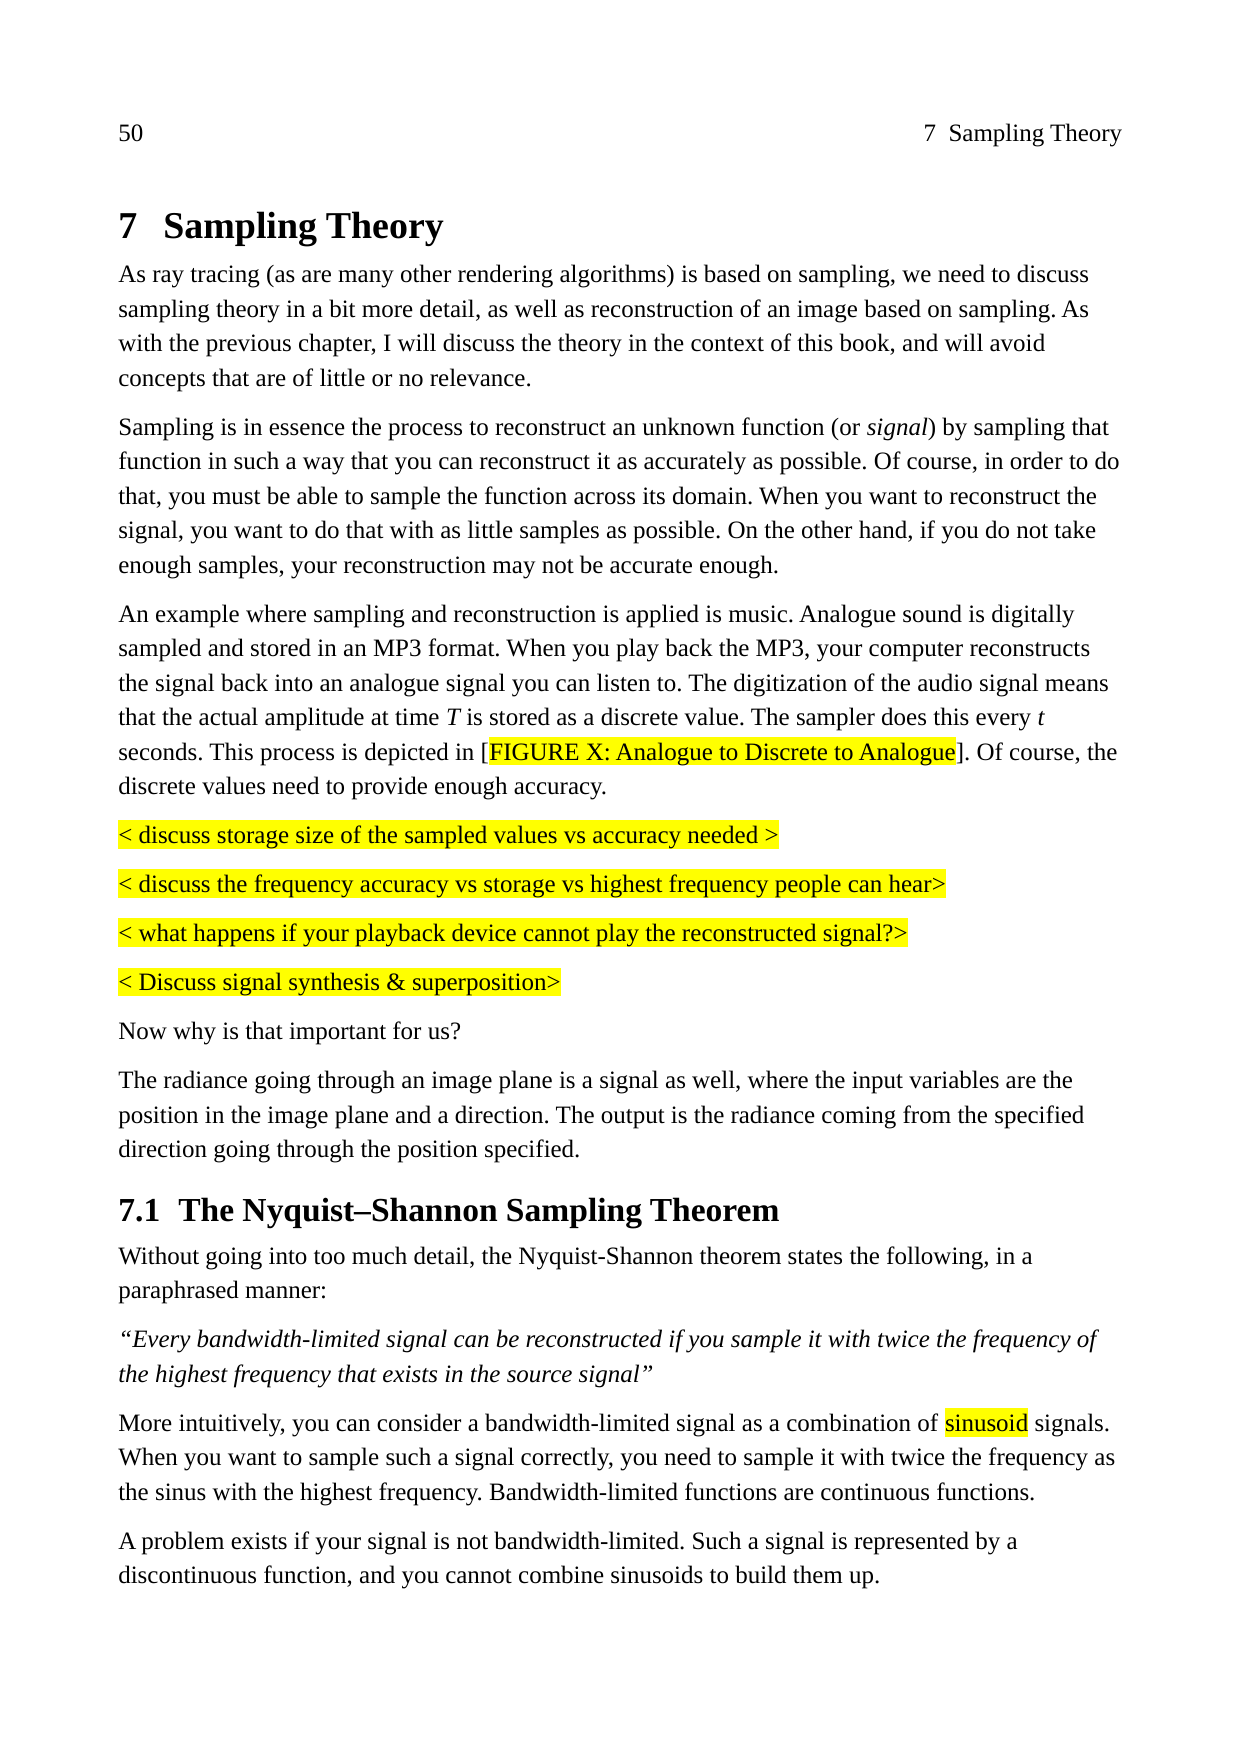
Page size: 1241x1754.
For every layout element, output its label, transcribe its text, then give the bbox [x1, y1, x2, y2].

text < discuss storage size of the sampled values vs accuracy needed > [118, 820, 1122, 849]
text Without going into too much detail, the Nyquist-Shannon theorem states the following, in a paraphrased manner: [118, 1241, 1122, 1304]
text Now why is that important for us? [118, 1016, 1122, 1045]
text More intuitively, you can consider a bandwidth-limited signal as a combination of sinusoid signals. When you want to sample such a signal correctly, you need to sample it with twice the frequency as the sinus with the highest frequency. Bandwidth-limited functions are continuous functions. [118, 1408, 1122, 1506]
text Sampling is in essence the process to reconstruct an unknown function (or signal) by sampling that function in such a way that you can reconstruct it as accurately as possible. Of course, in order to do that, you must be able to sample the function across its domain. When you want to reconstruct the signal, you want to do that with as little samples as possible. On the other hand, if you do not take enough samples, your reconstruction may not be accurate enough. [118, 412, 1122, 578]
text < Discuss signal synthesis & superposition> [118, 967, 1122, 996]
subtitle The Nyquist–Shannon Sampling Theorem [118, 1190, 1122, 1228]
text A problem exists if your signal is not bandwidth-limited. Such a signal is represented by a discontinuous function, and you cannot combine sinusoids to build them up. [118, 1526, 1122, 1589]
text As ray tracing (as are many other rendering algorithms) is based on sampling, we need to discuss sampling theory in a bit more detail, as well as reconstruction of an image based on sampling. As with the previous chapter, I will discuss the theory in the context of this book, and will avoid concepts that are of little or no relevance. [118, 259, 1122, 391]
text < discuss the frequency accuracy vs storage vs highest frequency people can hear> [118, 869, 1122, 898]
subtitle Sampling Theory [118, 203, 1122, 247]
text < what happens if your playback device cannot play the reconstructed signal?> [118, 918, 1122, 947]
text The radiance going through an image plane is a signal as well, where the input variables are the position in the image plane and a direction. The output is the radiance coming from the specified direction going through the position specified. [118, 1066, 1122, 1163]
text “Every bandwidth-limited signal can be reconstructed if you sample it with twice the frequency of the highest frequency that exists in the source signal” [118, 1324, 1122, 1388]
text An example where sampling and reconstruction is applied is music. Analogue sound is digitally sampled and stored in an MP3 format. When you play back the MP3, your computer reconstructs the signal back into an analogue signal you can listen to. The digitization of the audio signal means that the actual amplitude at time T is stored as a discrete value. The sampler does this every t seconds. This process is depicted in [FIGURE X: Analogue to Discrete to Analogue]. Of course, the discrete values need to provide enough accuracy. [118, 599, 1122, 800]
